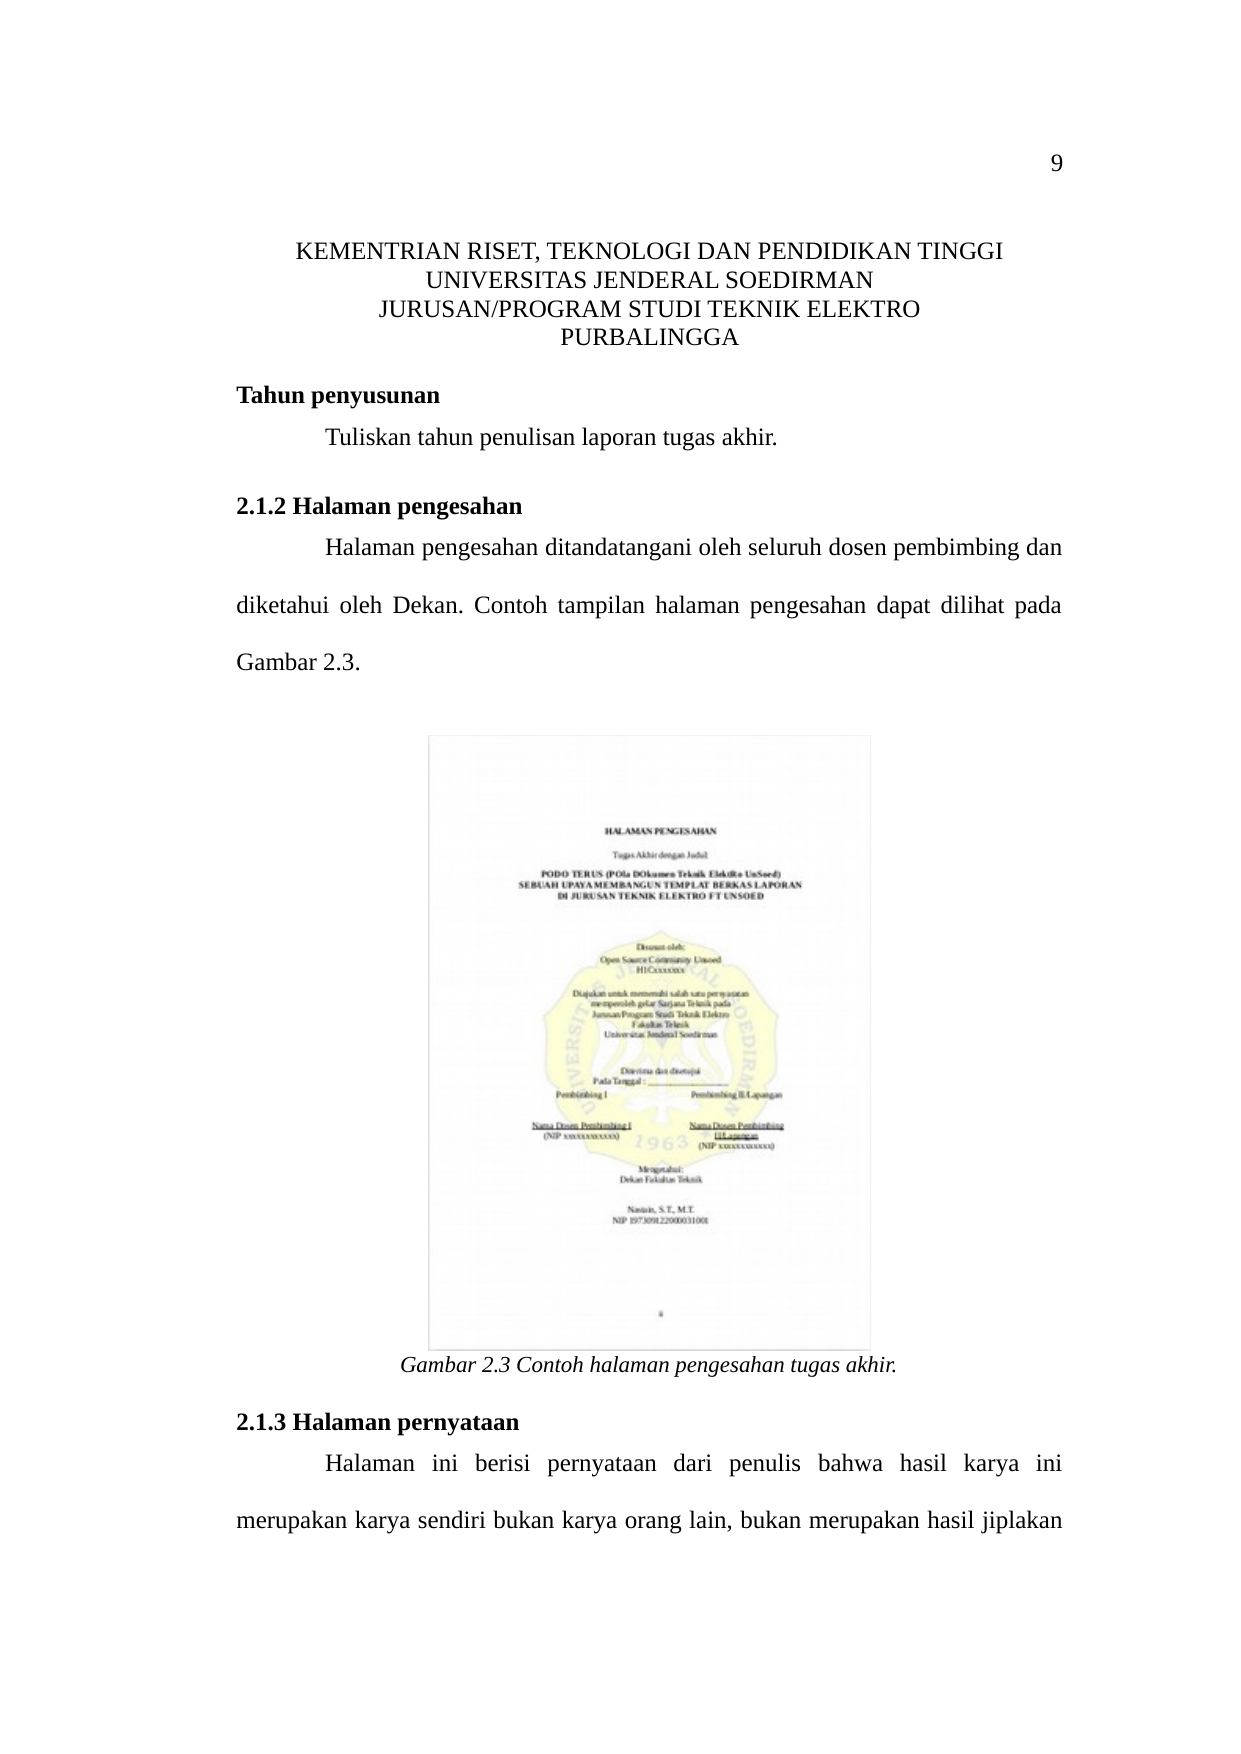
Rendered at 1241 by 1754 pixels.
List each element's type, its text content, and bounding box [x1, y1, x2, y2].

text Halaman pengesahan ditandatangani oleh seluruh dosen pembimbing dan diketahui oleh Dekan. Contoh tampilan halaman pengesahan dapat dilihat pada Gambar 2.3. [236, 532, 1063, 676]
subtitle Halaman pengesahan [236, 491, 1063, 520]
subtitle Halaman pernyataan [236, 1407, 1063, 1436]
text Tuliskan tahun penulisan laporan tugas akhir. [236, 422, 1063, 451]
text Gambar 2.3 Contoh halaman pengesahan tugas akhir. [341, 735, 958, 1377]
picture [428, 735, 872, 1351]
subtitle Tahun penyusunan [236, 381, 1063, 409]
text Halaman ini berisi pernyataan dari penulis bahwa hasil karya ini merupakan karya sendiri bukan karya orang lain, bukan merupakan hasil jiplakan [236, 1448, 1063, 1534]
text KEMENTRIAN RISET, TEKNOLOGI DAN PENDIDIKAN TINGGI UNIVERSITAS JENDERAL SOEDIRMAN JURUSAN/PROGRAM STUDI TEKNIK ELEKTRO PURBALINGGA [295, 236, 1004, 351]
